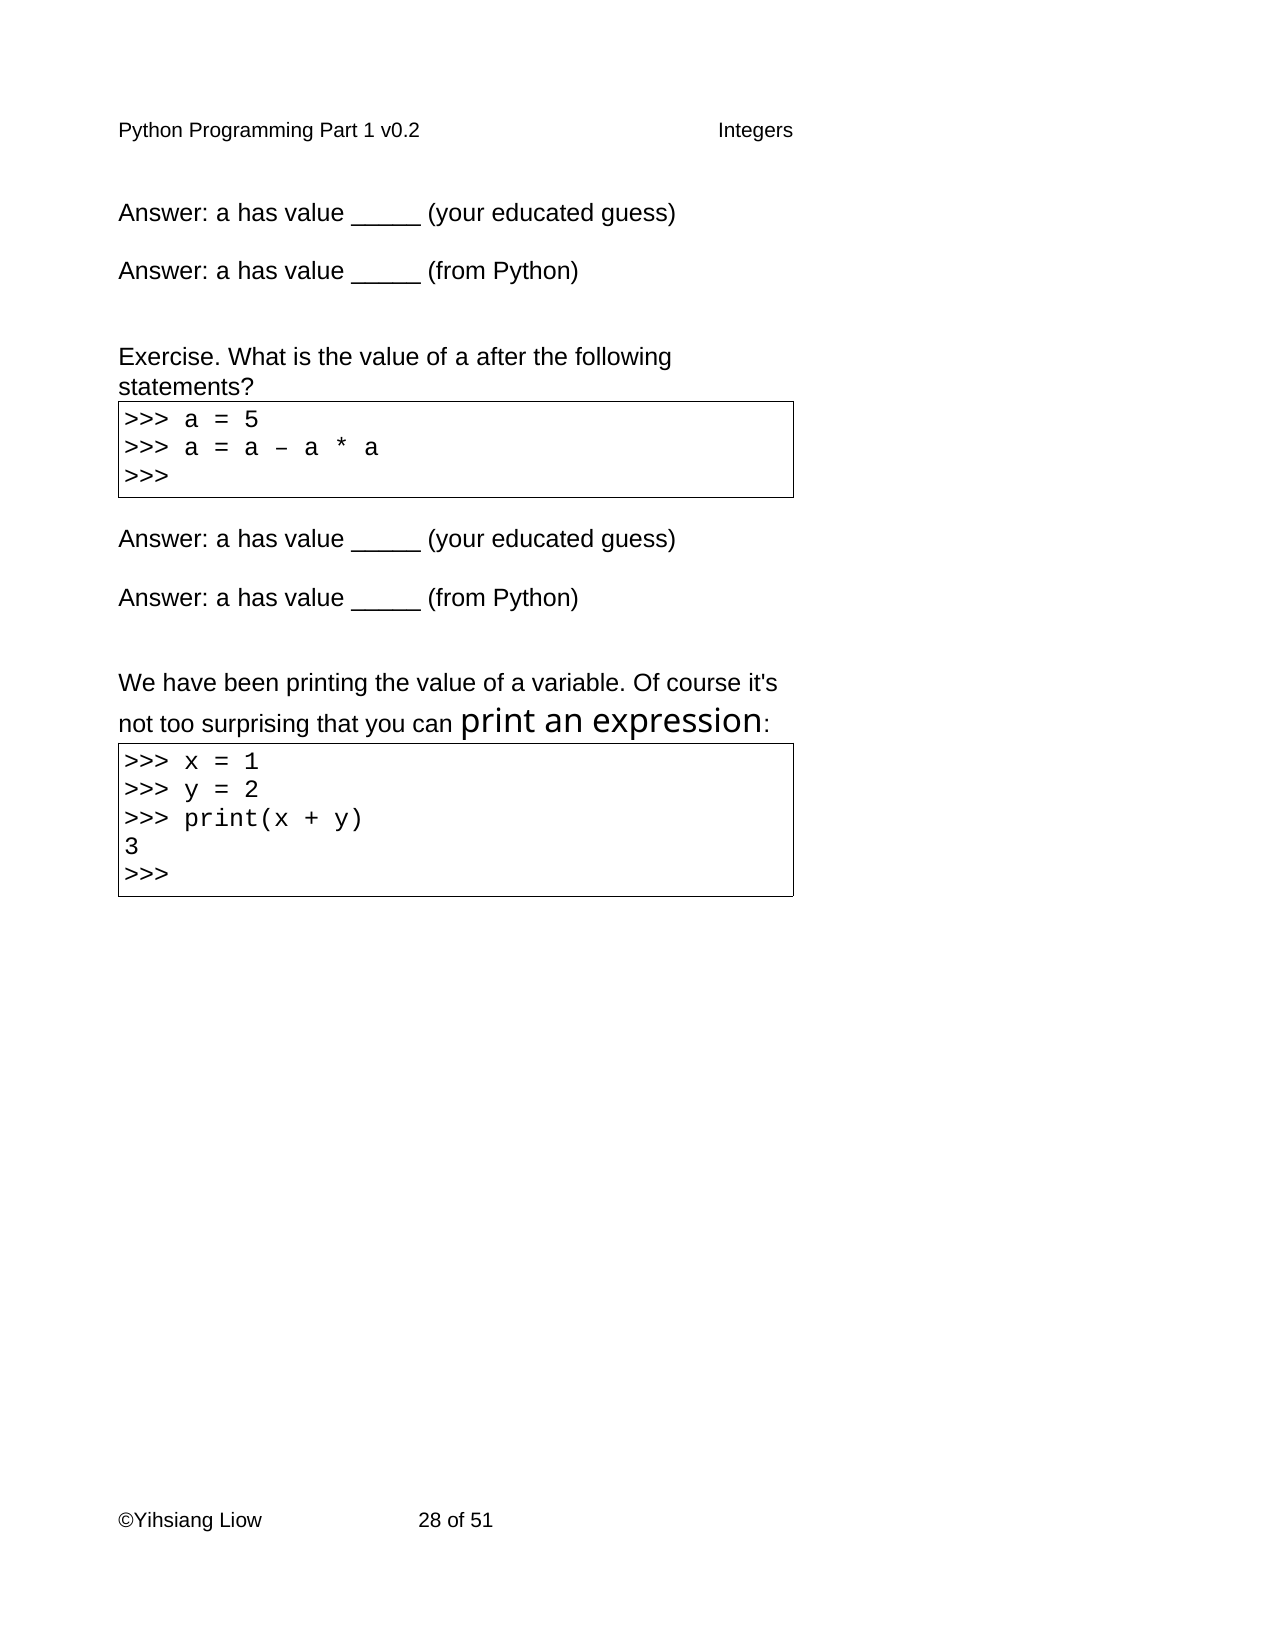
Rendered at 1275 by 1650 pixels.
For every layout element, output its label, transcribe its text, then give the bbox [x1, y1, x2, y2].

text Answer: a has value _____ (your educated guess) [118, 199, 793, 229]
text Answer: a has value _____ (from Python) [118, 257, 793, 287]
table_header >>> a = 5 >>> a = a – a * a >>> [119, 402, 793, 497]
text We have been printing the value of a variable. Of course it's not too surprising that you can print an expression: [118, 669, 793, 743]
text Answer: a has value _____ (your educated guess) [118, 525, 793, 555]
table_header >>> x = 1 >>> y = 2 >>> print(x + y) 3 >>> [119, 744, 793, 896]
text Answer: a has value _____ (from Python) [118, 583, 793, 613]
text Exercise. What is the value of a after the following statements? [118, 343, 793, 401]
